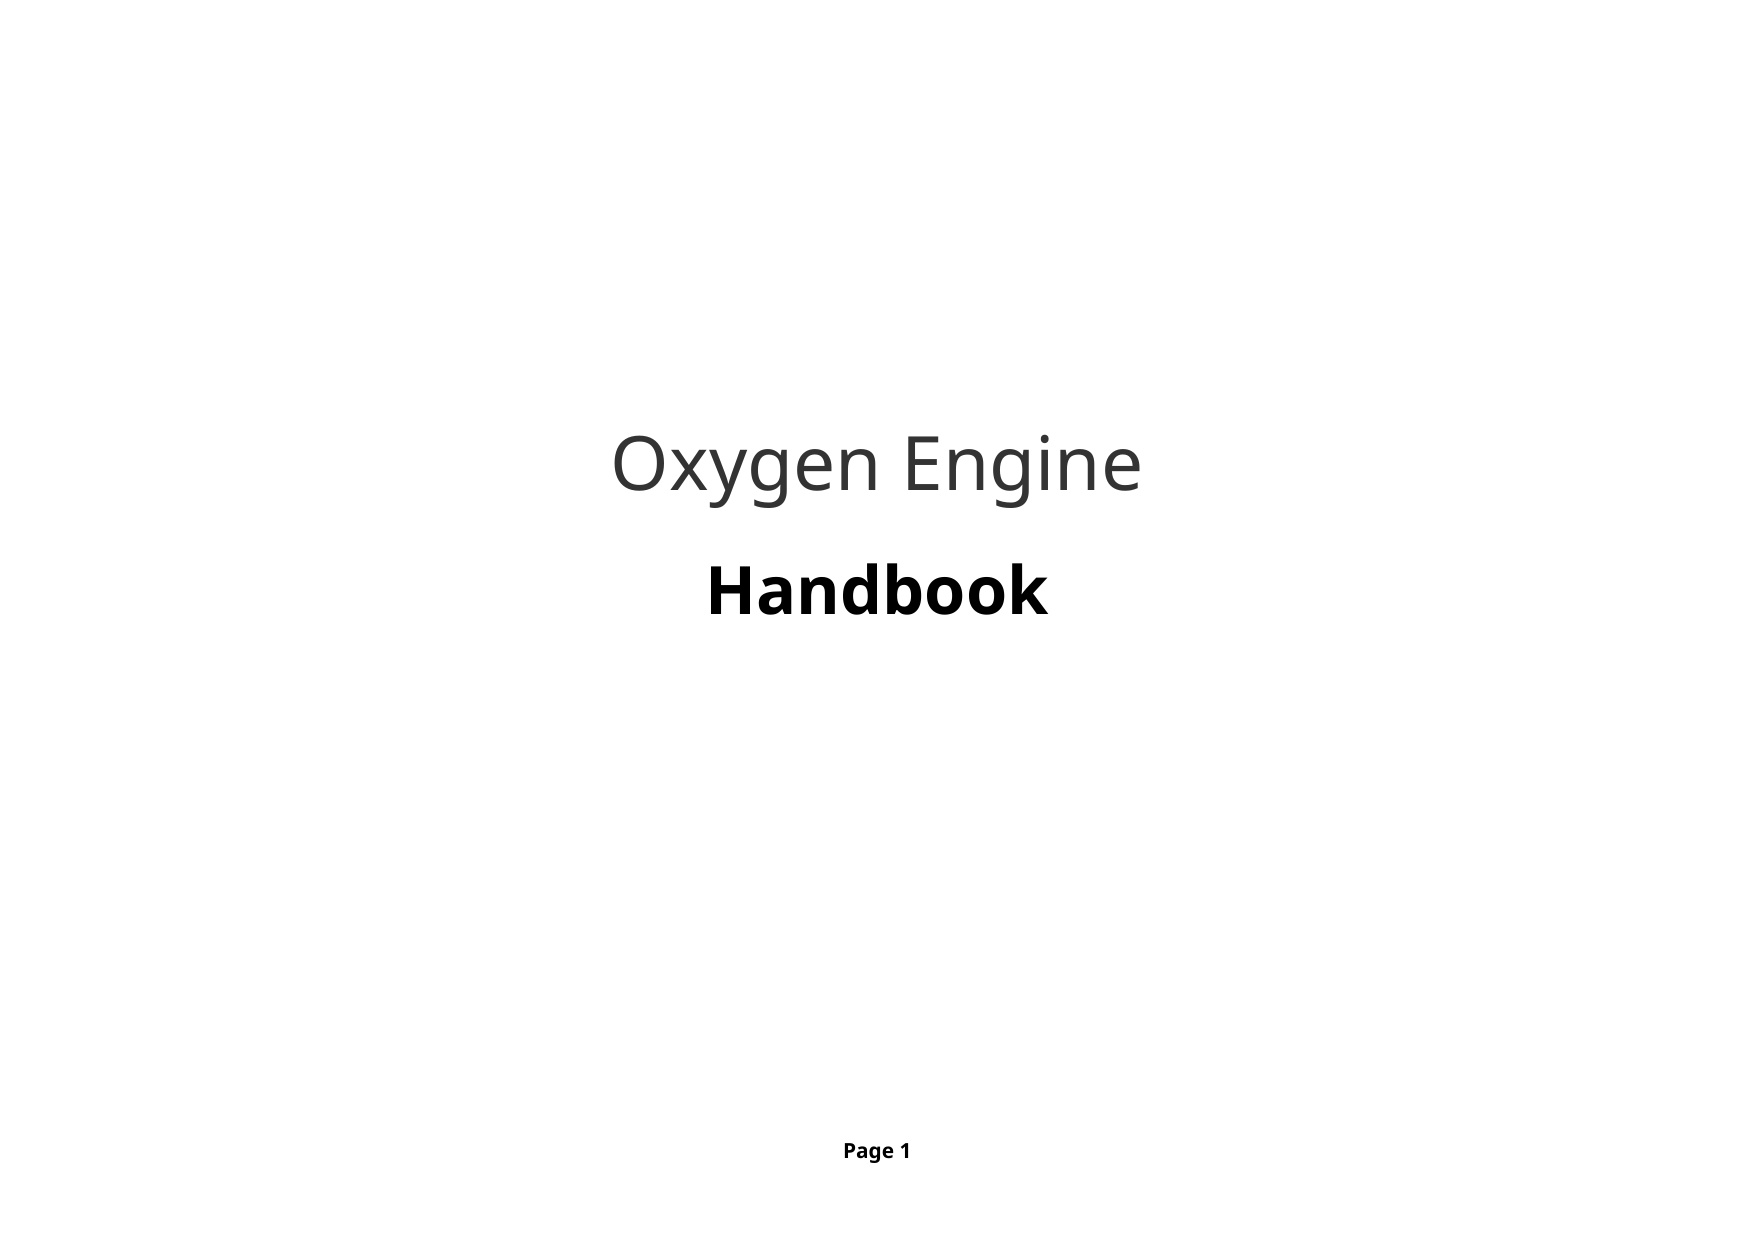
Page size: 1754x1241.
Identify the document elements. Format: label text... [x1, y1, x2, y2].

text Oxygen Engine [148, 410, 1606, 512]
text Handbook [148, 543, 1606, 634]
